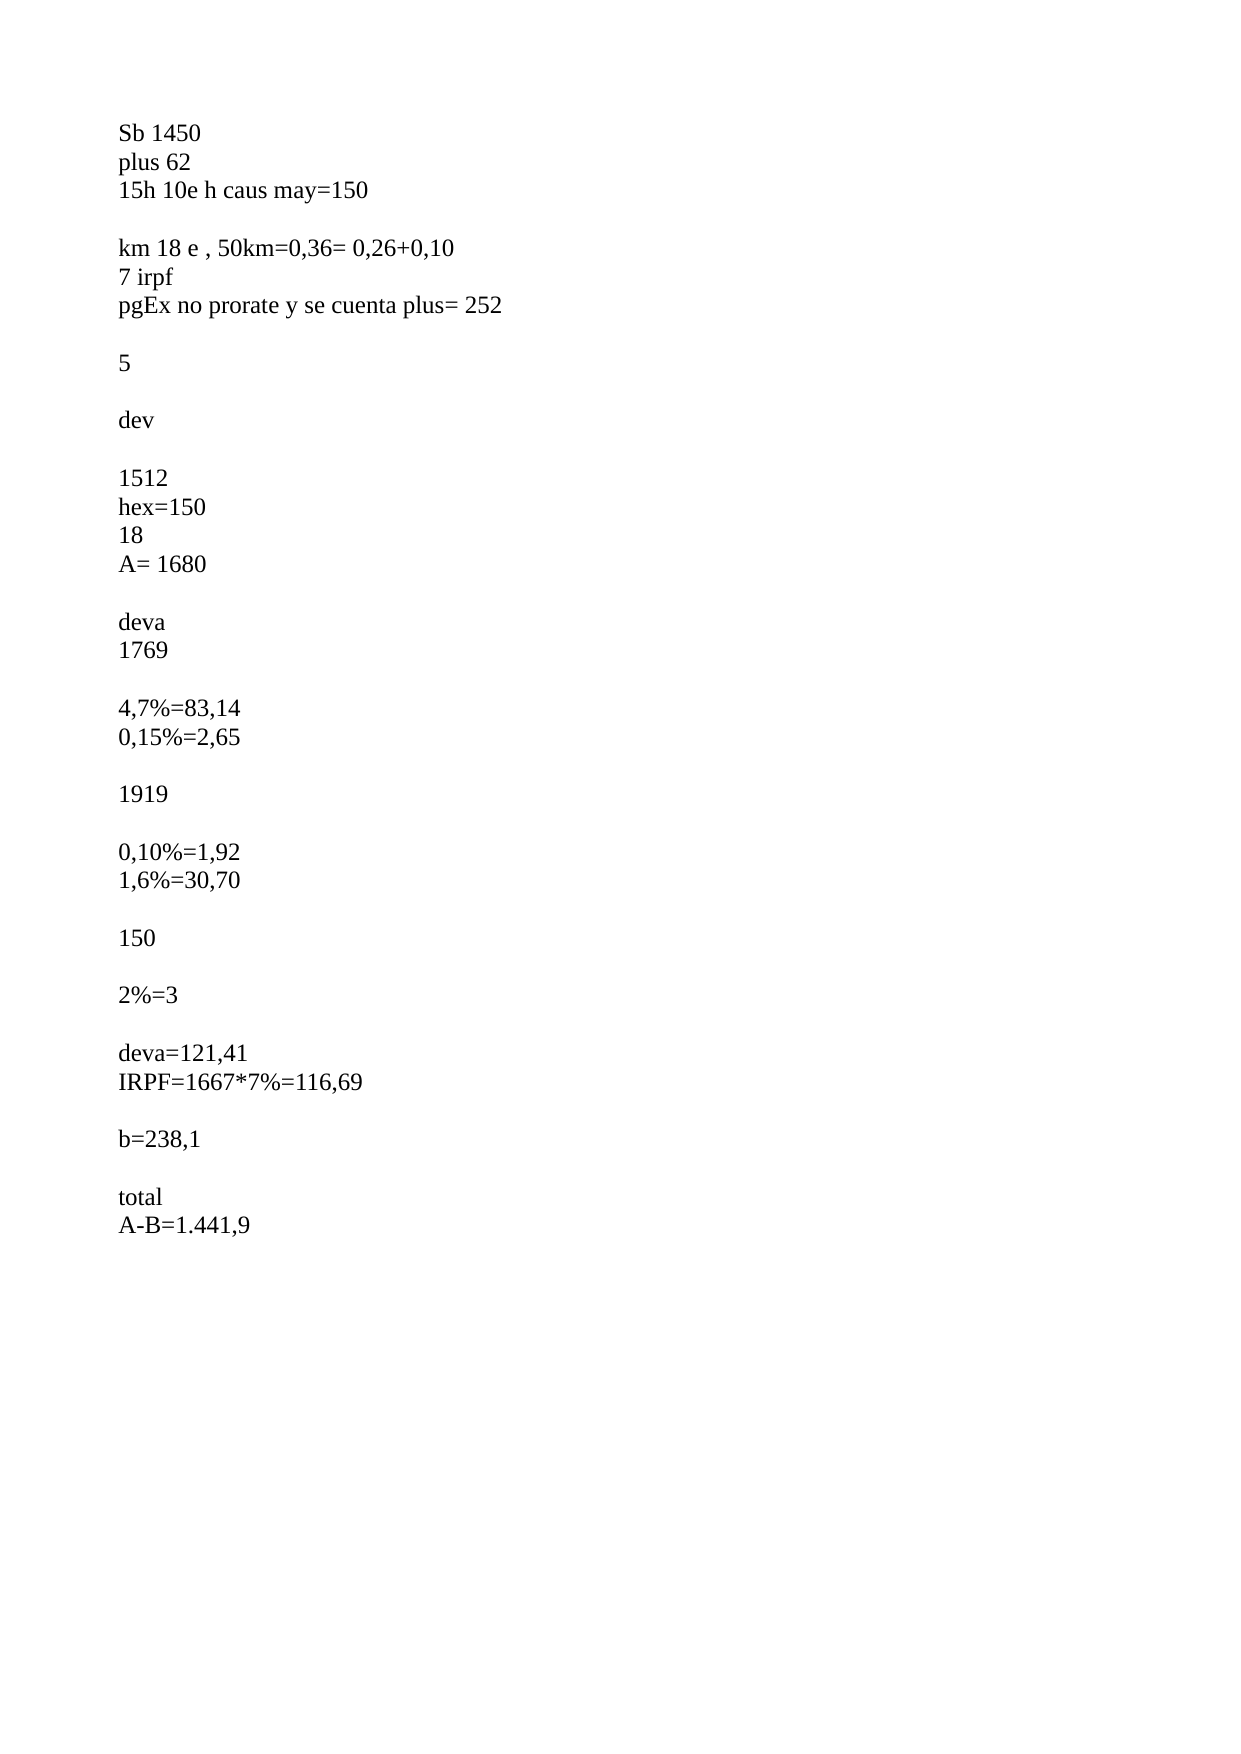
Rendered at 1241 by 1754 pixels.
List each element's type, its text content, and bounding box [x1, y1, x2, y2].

text IRPF=1667*7%=116,69 [118, 1067, 1122, 1096]
text 5 [118, 348, 1122, 377]
text km 18 e , 50km=0,36= 0,26+0,10 [118, 233, 1122, 262]
text 0,15%=2,65 [118, 722, 1122, 751]
text Sb 1450 [118, 118, 1122, 147]
text 1769 [118, 636, 1122, 664]
text deva [118, 607, 1122, 636]
text A-B=1.441,9 [118, 1211, 1122, 1239]
text 1919 [118, 779, 1122, 808]
text 2%=3 [118, 981, 1122, 1009]
text A= 1680 [118, 549, 1122, 578]
text b=238,1 [118, 1124, 1122, 1153]
text pgEx no prorate y se cuenta plus= 252 [118, 291, 1122, 319]
text total [118, 1182, 1122, 1211]
text deva=121,41 [118, 1038, 1122, 1067]
text 15h 10e h caus may=150 [118, 176, 1122, 204]
text 4,7%=83,14 [118, 693, 1122, 722]
text dev [118, 406, 1122, 434]
text 1,6%=30,70 [118, 866, 1122, 894]
text 150 [118, 923, 1122, 952]
text 7 irpf [118, 262, 1122, 291]
text 0,10%=1,92 [118, 837, 1122, 866]
text 1512 [118, 463, 1122, 492]
text hex=150 [118, 492, 1122, 521]
text plus 62 [118, 147, 1122, 176]
text 18 [118, 521, 1122, 549]
